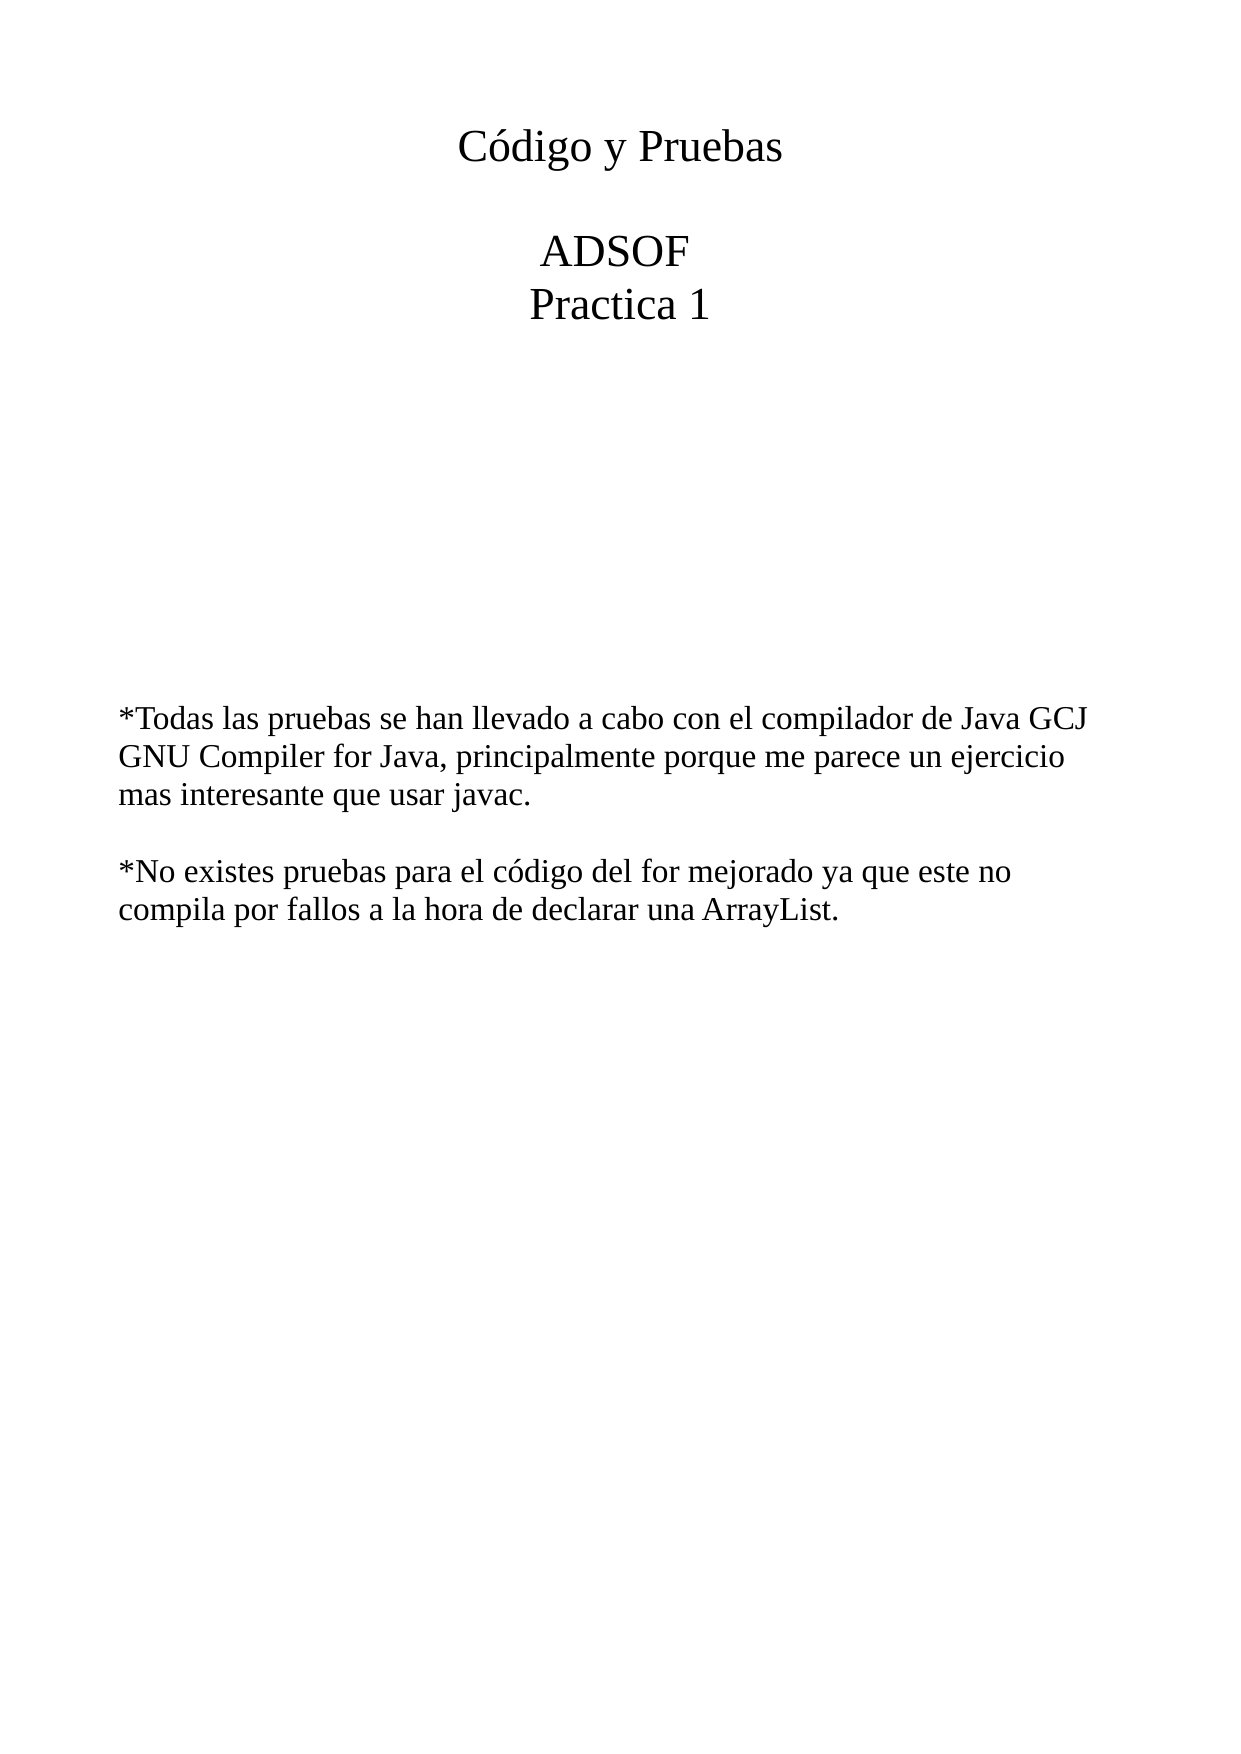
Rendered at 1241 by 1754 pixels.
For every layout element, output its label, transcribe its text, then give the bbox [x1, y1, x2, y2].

text GNU Compiler for Java, principalmente porque me parece un ejercicio mas interesante que usar javac. [118, 736, 1122, 813]
text *No existes pruebas para el código del for mejorado ya que este no compila por fallos a la hora de declarar una ArrayList. [118, 851, 1122, 928]
text Código y Pruebas [118, 118, 1122, 171]
text Practica 1 [118, 276, 1122, 382]
text ADSOF [118, 223, 1122, 276]
text *Todas las pruebas se han llevado a cabo con el compilador de Java GCJ [118, 698, 1122, 736]
